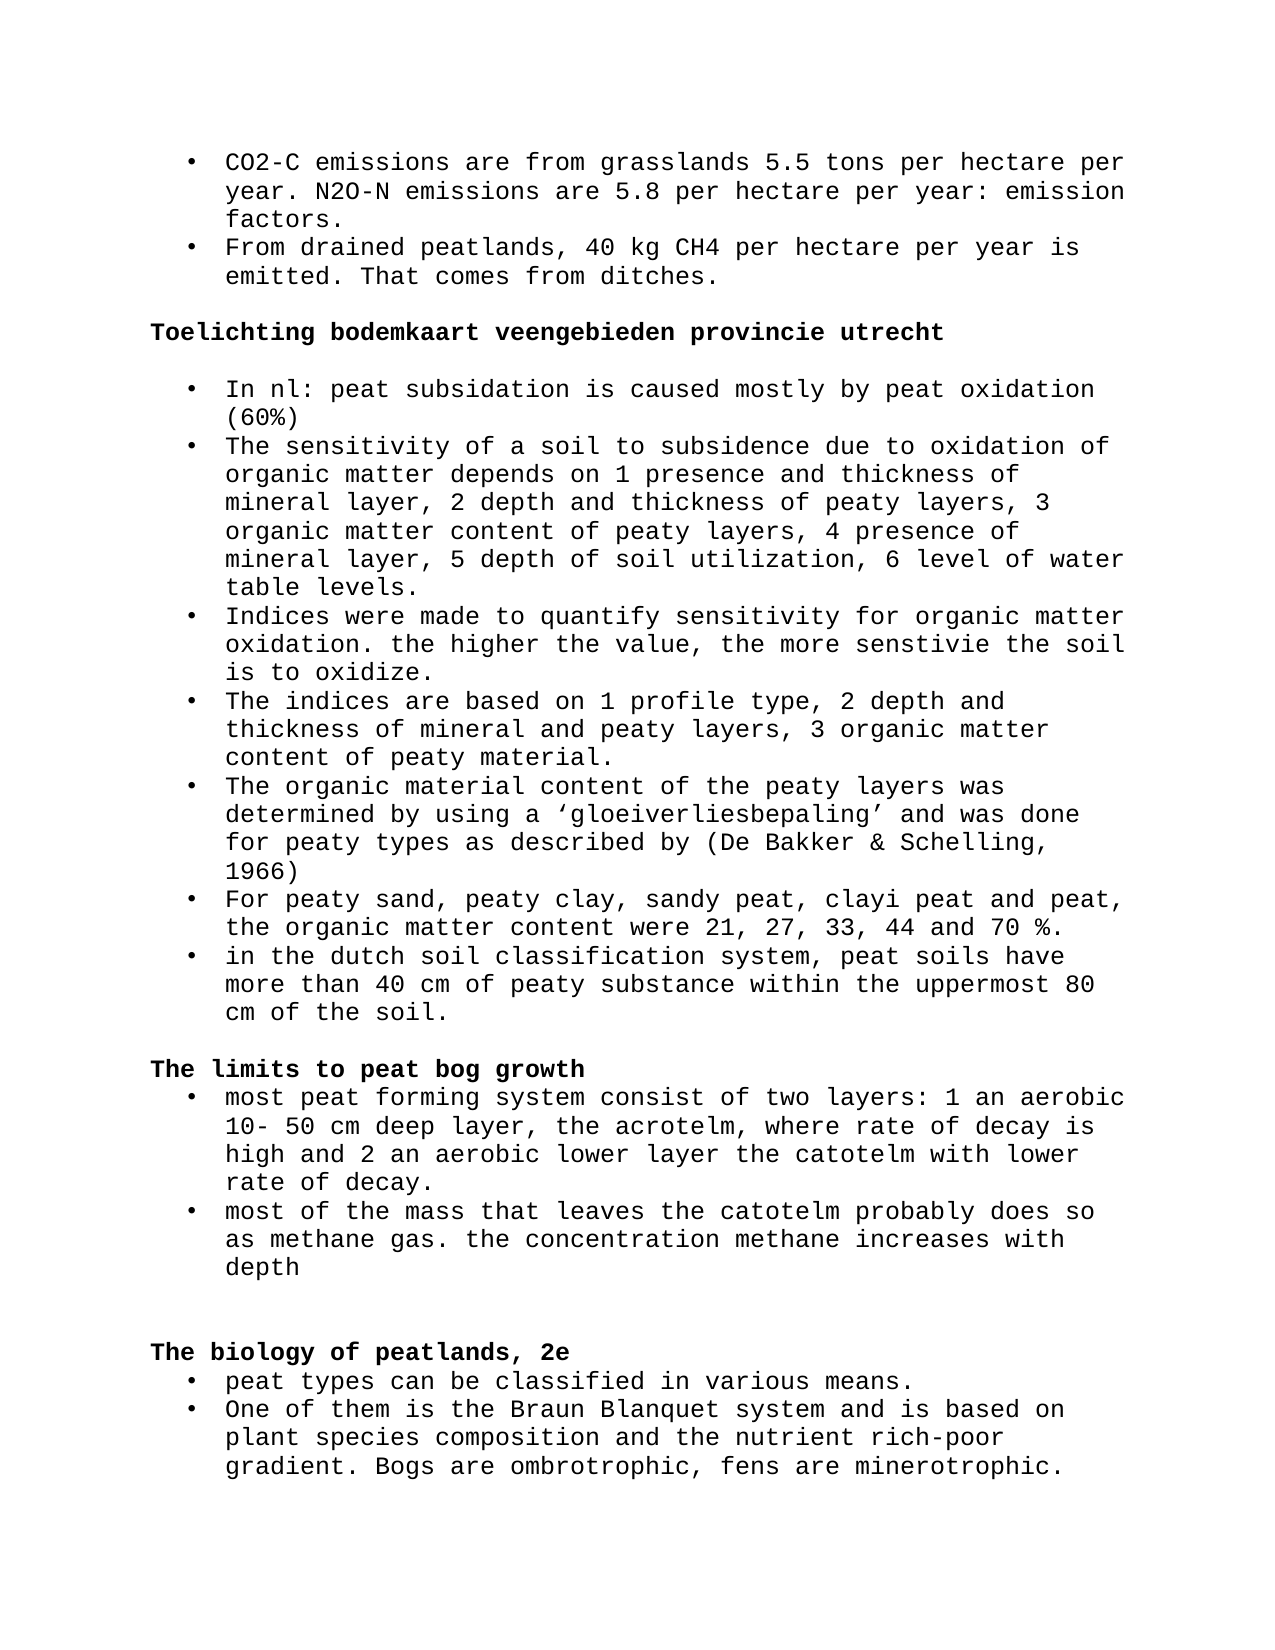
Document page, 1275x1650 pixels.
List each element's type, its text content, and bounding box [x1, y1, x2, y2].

list The indices are based on 1 profile type, 2 depth and thickness of mineral and peaty layers, 3 organic matter content of peaty material. [187, 688, 1125, 773]
list One of them is the Braun Blanquet system and is based on plant species composition and the nutrient rich-poor gradient. Bogs are ombrotrophic, fens are minerotrophic. [187, 1397, 1125, 1482]
list The organic material content of the peaty layers was determined by using a ‘gloeiverliesbepaling’ and was done for peaty types as described by (De Bakker & Schelling, 1966) [187, 773, 1125, 887]
text The biology of peatlands, 2e [150, 1340, 1125, 1368]
list most peat forming system consist of two layers: 1 an aerobic 10- 50 cm deep layer, the acrotelm, where rate of decay is high and 2 an aerobic lower layer the catotelm with lower rate of decay. [187, 1085, 1125, 1198]
text The limits to peat bog growth [150, 1057, 1125, 1085]
list In nl: peat subsidation is caused mostly by peat oxidation (60%) [187, 377, 1125, 433]
list Indices were made to quantify sensitivity for organic matter oxidation. the higher the value, the more senstivie the soil is to oxidize. [187, 603, 1125, 688]
list in the dutch soil classification system, peat soils have more than 40 cm of peaty substance within the uppermost 80 cm of the soil. [187, 943, 1125, 1028]
text Toelichting bodemkaart veengebieden provincie utrecht [150, 320, 1125, 348]
list CO2-C emissions are from grasslands 5.5 tons per hectare per year. N2O-N emissions are 5.8 per hectare per year: emission factors. [187, 150, 1125, 235]
list For peaty sand, peaty clay, sandy peat, clayi peat and peat, the organic matter content were 21, 27, 33, 44 and 70 %. [187, 887, 1125, 943]
list peat types can be classified in various means. [187, 1368, 1125, 1397]
list From drained peatlands, 40 kg CH4 per hectare per year is emitted. That comes from ditches. [187, 235, 1125, 292]
list most of the mass that leaves the catotelm probably does so as methane gas. the concentration methane increases with depth [187, 1198, 1125, 1283]
list The sensitivity of a soil to subsidence due to oxidation of organic matter depends on 1 presence and thickness of mineral layer, 2 depth and thickness of peaty layers, 3 organic matter content of peaty layers, 4 presence of mineral layer, 5 depth of soil utilization, 6 level of water table levels. [187, 433, 1125, 603]
